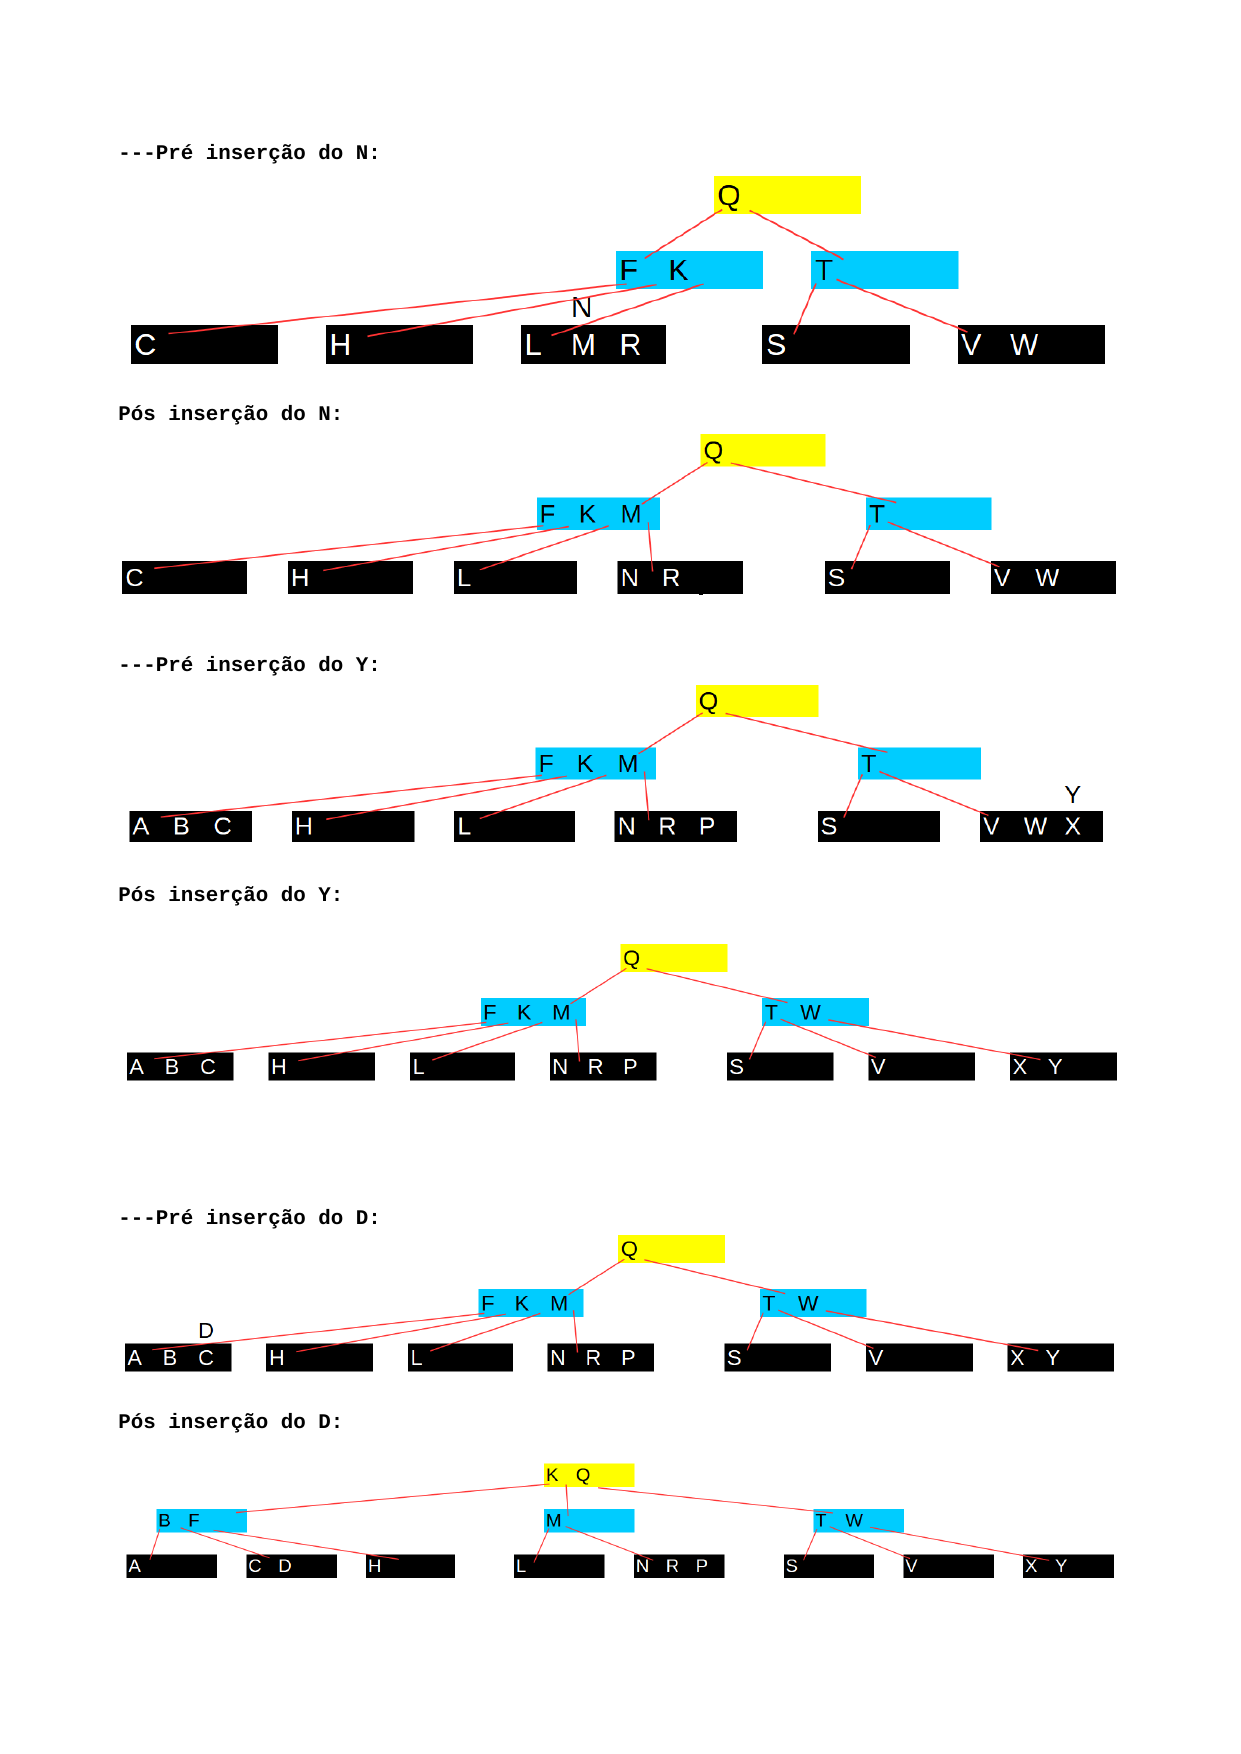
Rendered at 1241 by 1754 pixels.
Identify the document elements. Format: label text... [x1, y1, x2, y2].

picture [118, 1230, 1123, 1388]
picture [118, 427, 1123, 607]
text ---Pré inserção do N: [118, 142, 1122, 165]
text Pós inserção do D: [118, 1411, 1122, 1434]
picture [118, 678, 1123, 861]
text Pós inserção do N: [118, 403, 1122, 427]
picture [118, 1458, 1123, 1589]
text ---Pré inserção do D: [118, 1207, 1122, 1230]
picture [118, 931, 1123, 1097]
text ---Pré inserção do Y: [118, 654, 1122, 678]
picture [118, 165, 1123, 380]
text Pós inserção do Y: [118, 884, 1122, 907]
